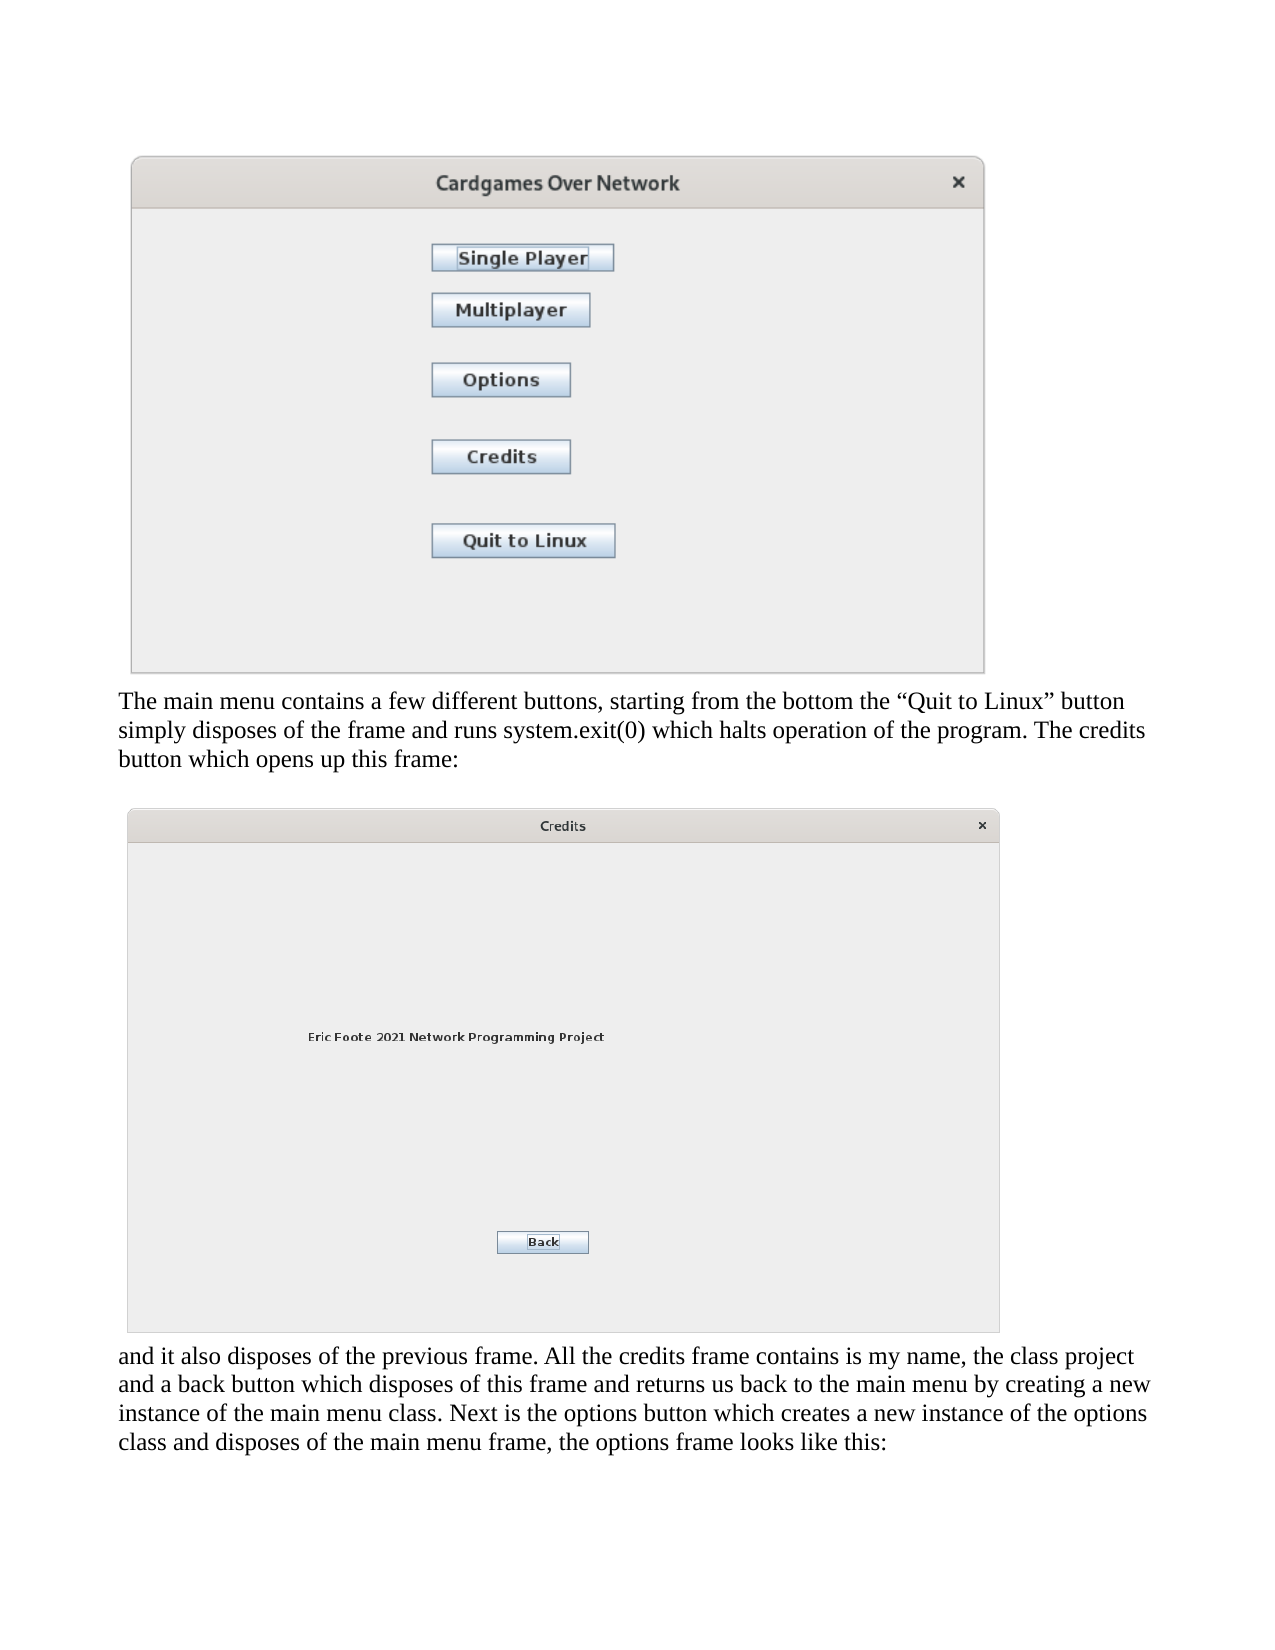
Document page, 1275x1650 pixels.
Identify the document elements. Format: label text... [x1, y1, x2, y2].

picture [118, 146, 998, 687]
picture [118, 801, 1008, 1341]
text and it also disposes of the previous frame. All the credits frame contains is my name, the class project and a back button which disposes of this frame and returns us back to the main menu by creating a new instance of the main menu class. Next is the options button which creates a new instance of the options class and disposes of the main menu frame, the options frame looks like this: [118, 801, 1157, 1456]
text The main menu contains a few different buttons, starting from the bottom the “Quit to Linux” button simply disposes of the frame and runs system.exit(0) which halts operation of the program. The credits button which opens up this frame: [118, 147, 1157, 773]
